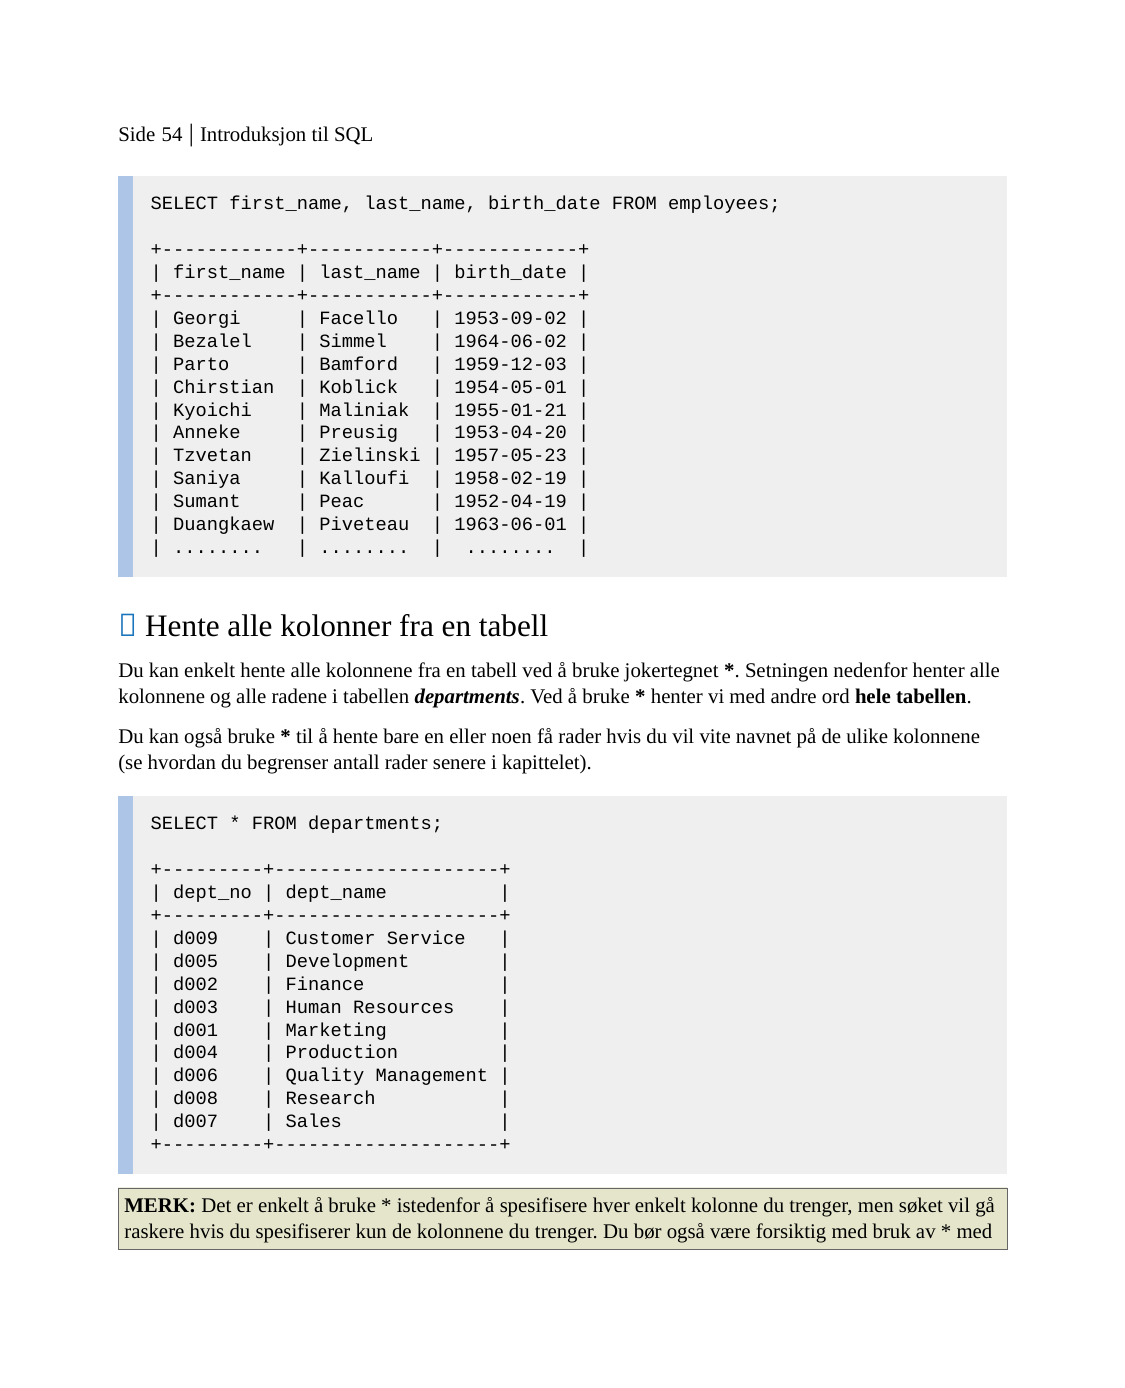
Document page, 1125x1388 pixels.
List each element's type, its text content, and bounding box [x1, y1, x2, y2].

text | Parto | Bamford | 1959-12-03 | [133, 337, 1007, 360]
text SELECT first_name, last_name, birth_date FROM employees; [133, 176, 1007, 199]
text | ........ | ........ | ........ | [133, 520, 1007, 577]
text MERK: Det er enkelt å bruke * istedenfor å spesifisere hver enkelt kolonne du trenger, men søket vil gå raskere hvis du spesifiserer kun de kolonnene du trenger. Du bør også være forsiktig med bruk av * med [119, 1189, 1007, 1249]
text SELECT * FROM departments; [133, 796, 1007, 819]
text | Anneke | Preusig | 1953-04-20 | [133, 406, 1007, 428]
text +---------+--------------------+ [133, 1117, 1007, 1174]
text | Saniya | Kalloufi | 1958-02-19 | [133, 451, 1007, 474]
text | Kyoichi | Maliniak | 1955-01-21 | [133, 383, 1007, 406]
text +---------+--------------------+ [133, 888, 1007, 911]
text +------------+-----------+------------+ [133, 268, 1007, 291]
text | Duangkaew | Piveteau | 1963-06-01 | [133, 497, 1007, 520]
text | dept_no | dept_name | [133, 865, 1007, 888]
text | Sumant | Peac | 1952-04-19 | [133, 474, 1007, 497]
text +------------+-----------+------------+ [133, 222, 1007, 245]
text | Bezalel | Simmel | 1964-06-02 | [133, 314, 1007, 337]
text Du kan også bruke * til å hente bare en eller noen få rader hvis du vil vite navnet på de ulike kolonnene (se hvordan du begrenser antall rader senere i kapittelet). [118, 724, 1007, 774]
text | d001 | Marketing | [133, 1003, 1007, 1026]
text | d008 | Research | [133, 1071, 1007, 1094]
text | d003 | Human Resources | [133, 980, 1007, 1003]
text | d002 | Finance | [133, 957, 1007, 980]
text | first_name | last_name | birth_date | [133, 245, 1007, 268]
text | Georgi | Facello | 1953-09-02 | [133, 291, 1007, 314]
text | Chirstian | Koblick | 1954-05-01 | [133, 360, 1007, 383]
text Du kan enkelt hente alle kolonnene fra en tabell ved å bruke jokertegnet *. Setningen nedenfor henter alle kolonnene og alle radene i tabellen departments. Ved å bruke * henter vi med andre ord hele tabellen. [118, 658, 1007, 708]
text | d006 | Quality Management | [133, 1048, 1007, 1071]
subtitle  Hente alle kolonner fra en tabell [118, 603, 1007, 645]
text | d007 | Sales | [133, 1094, 1007, 1117]
text +---------+--------------------+ [133, 842, 1007, 865]
text | d005 | Development | [133, 934, 1007, 957]
text | Tzvetan | Zielinski | 1957-05-23 | [133, 428, 1007, 451]
text | d009 | Customer Service | [133, 911, 1007, 934]
text | d004 | Production | [133, 1026, 1007, 1048]
